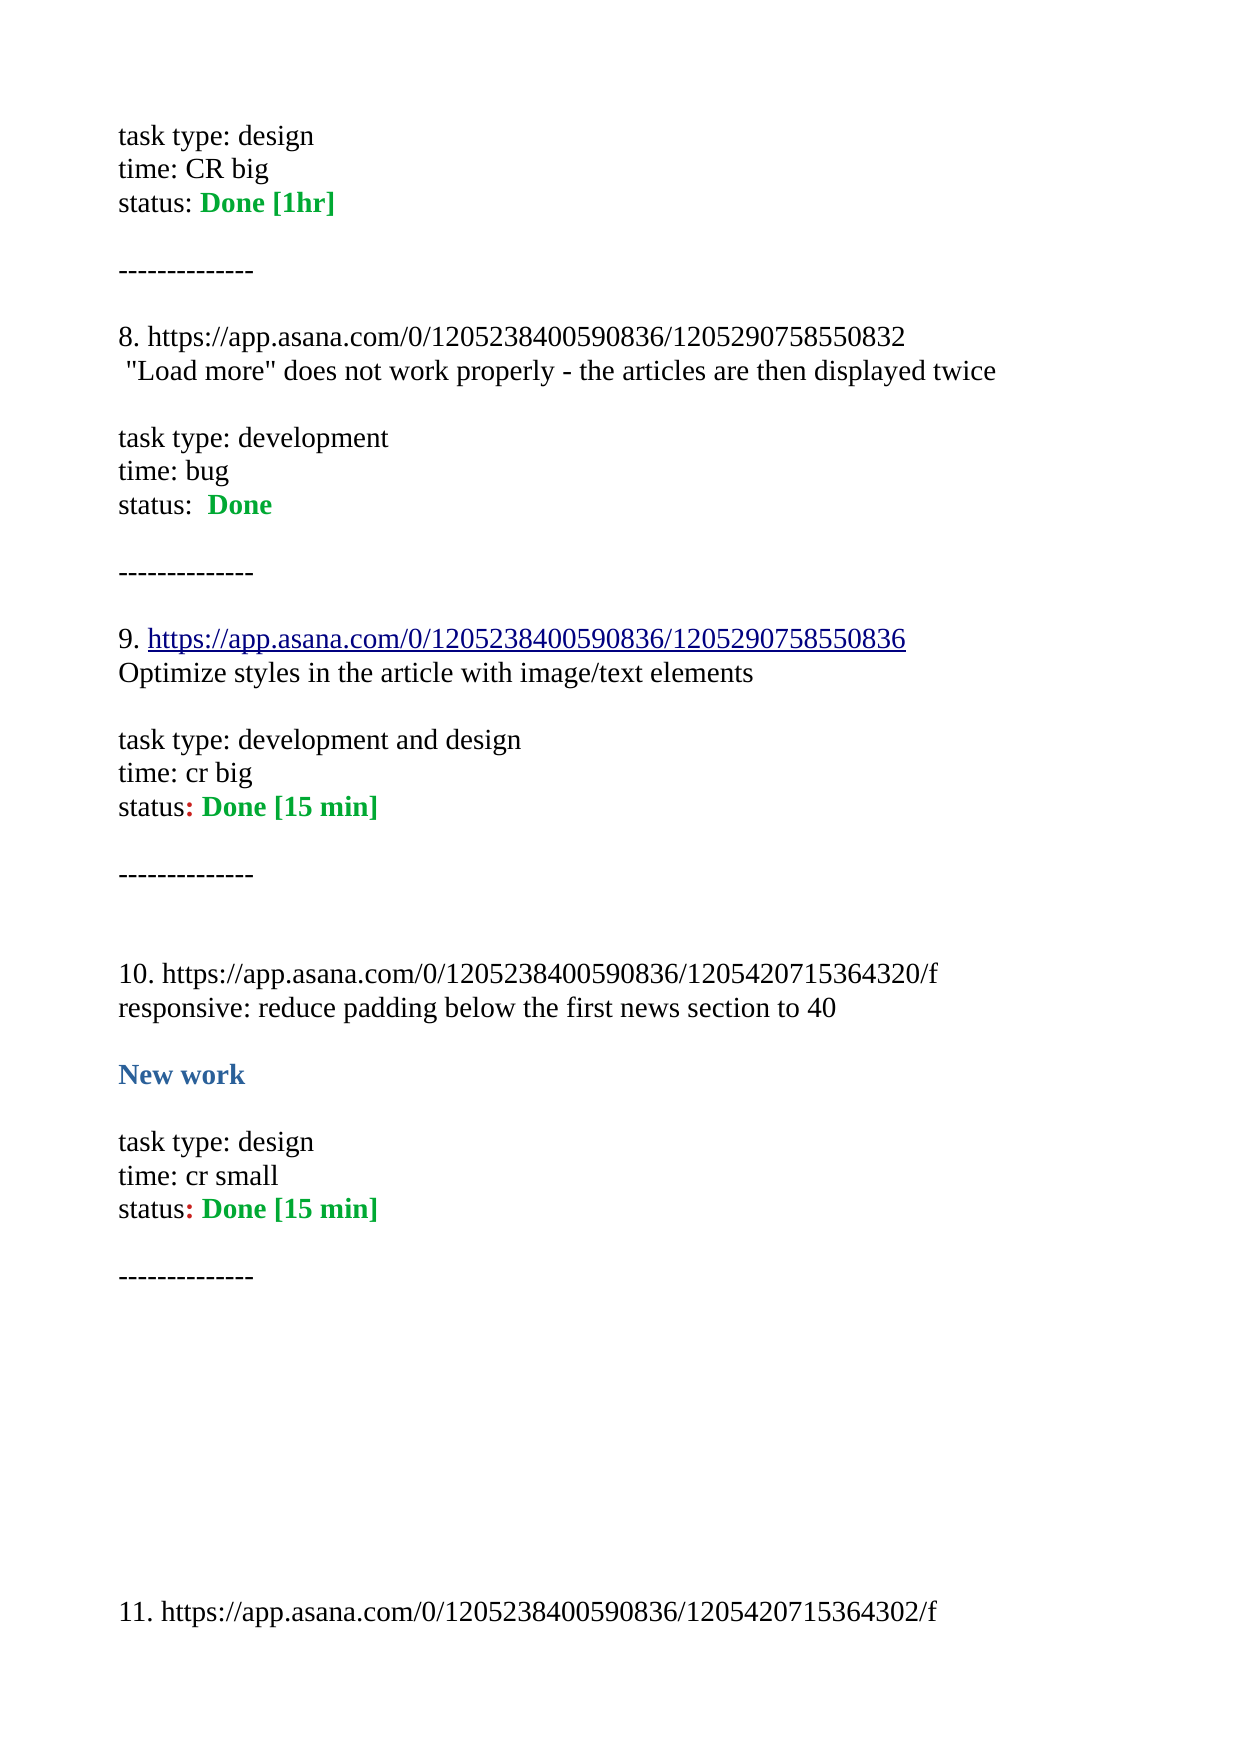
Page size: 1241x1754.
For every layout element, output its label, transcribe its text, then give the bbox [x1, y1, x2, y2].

text time: bug [118, 453, 1122, 487]
text 8. https://app.asana.com/0/1205238400590836/1205290758550832 [118, 319, 1122, 353]
text status: Done [1hr] [118, 185, 1122, 219]
text -------------- [118, 1258, 1122, 1292]
text time: cr small [118, 1158, 1122, 1191]
text -------------- [118, 554, 1122, 588]
text "Load more" does not work properly - the articles are then displayed twice [118, 353, 1122, 386]
text status: Done [118, 487, 1122, 521]
text task type: development [118, 420, 1122, 453]
text time: cr big [118, 755, 1122, 789]
text status: Done [15 min] [118, 1191, 1122, 1225]
text task type: design [118, 1124, 1122, 1158]
text 10. https://app.asana.com/0/1205238400590836/1205420715364320/f [118, 957, 1122, 990]
text time: CR big [118, 152, 1122, 185]
text New work [118, 1057, 1122, 1091]
text 9. https://app.asana.com/0/1205238400590836/1205290758550836 [118, 621, 1122, 655]
text task type: design [118, 118, 1122, 152]
text 11. https://app.asana.com/0/1205238400590836/1205420715364302/f [118, 1594, 1122, 1627]
text -------------- [118, 252, 1122, 286]
text Optimize styles in the article with image/text elements [118, 655, 1122, 688]
text responsive: reduce padding below the first news section to 40 [118, 990, 1122, 1024]
text task type: development and design [118, 722, 1122, 755]
text status: Done [15 min] [118, 789, 1122, 822]
text -------------- [118, 856, 1122, 889]
